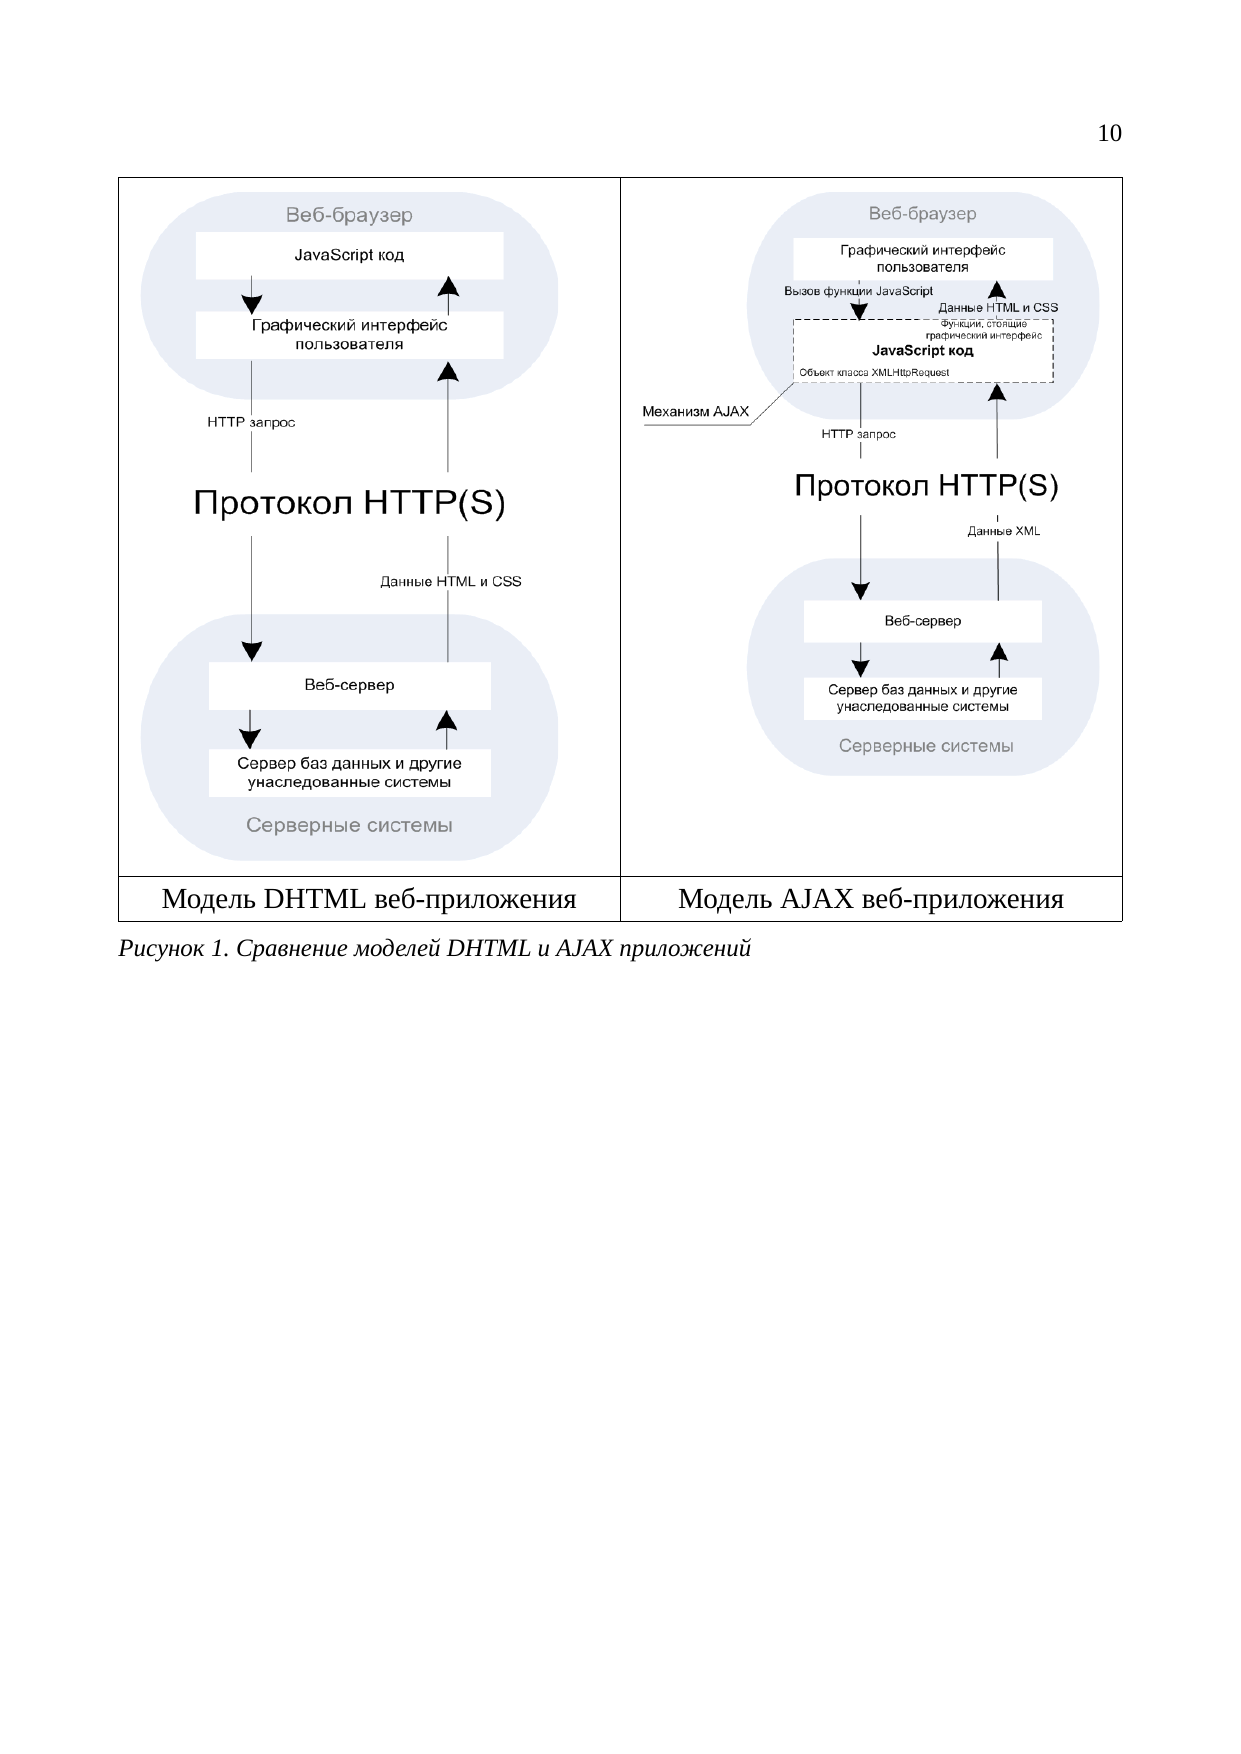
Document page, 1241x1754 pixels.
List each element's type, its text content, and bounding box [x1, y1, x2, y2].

picture [140, 192, 559, 861]
picture [642, 192, 1100, 776]
table_cell Модель DHTML веб-приложения [119, 877, 620, 921]
table_header [621, 178, 1122, 876]
table_header [119, 178, 620, 876]
table_cell Модель AJAX веб-приложения [621, 877, 1122, 921]
text Рисунок 1. Сравнение моделей DHTML и AJAX приложений [118, 933, 1122, 962]
